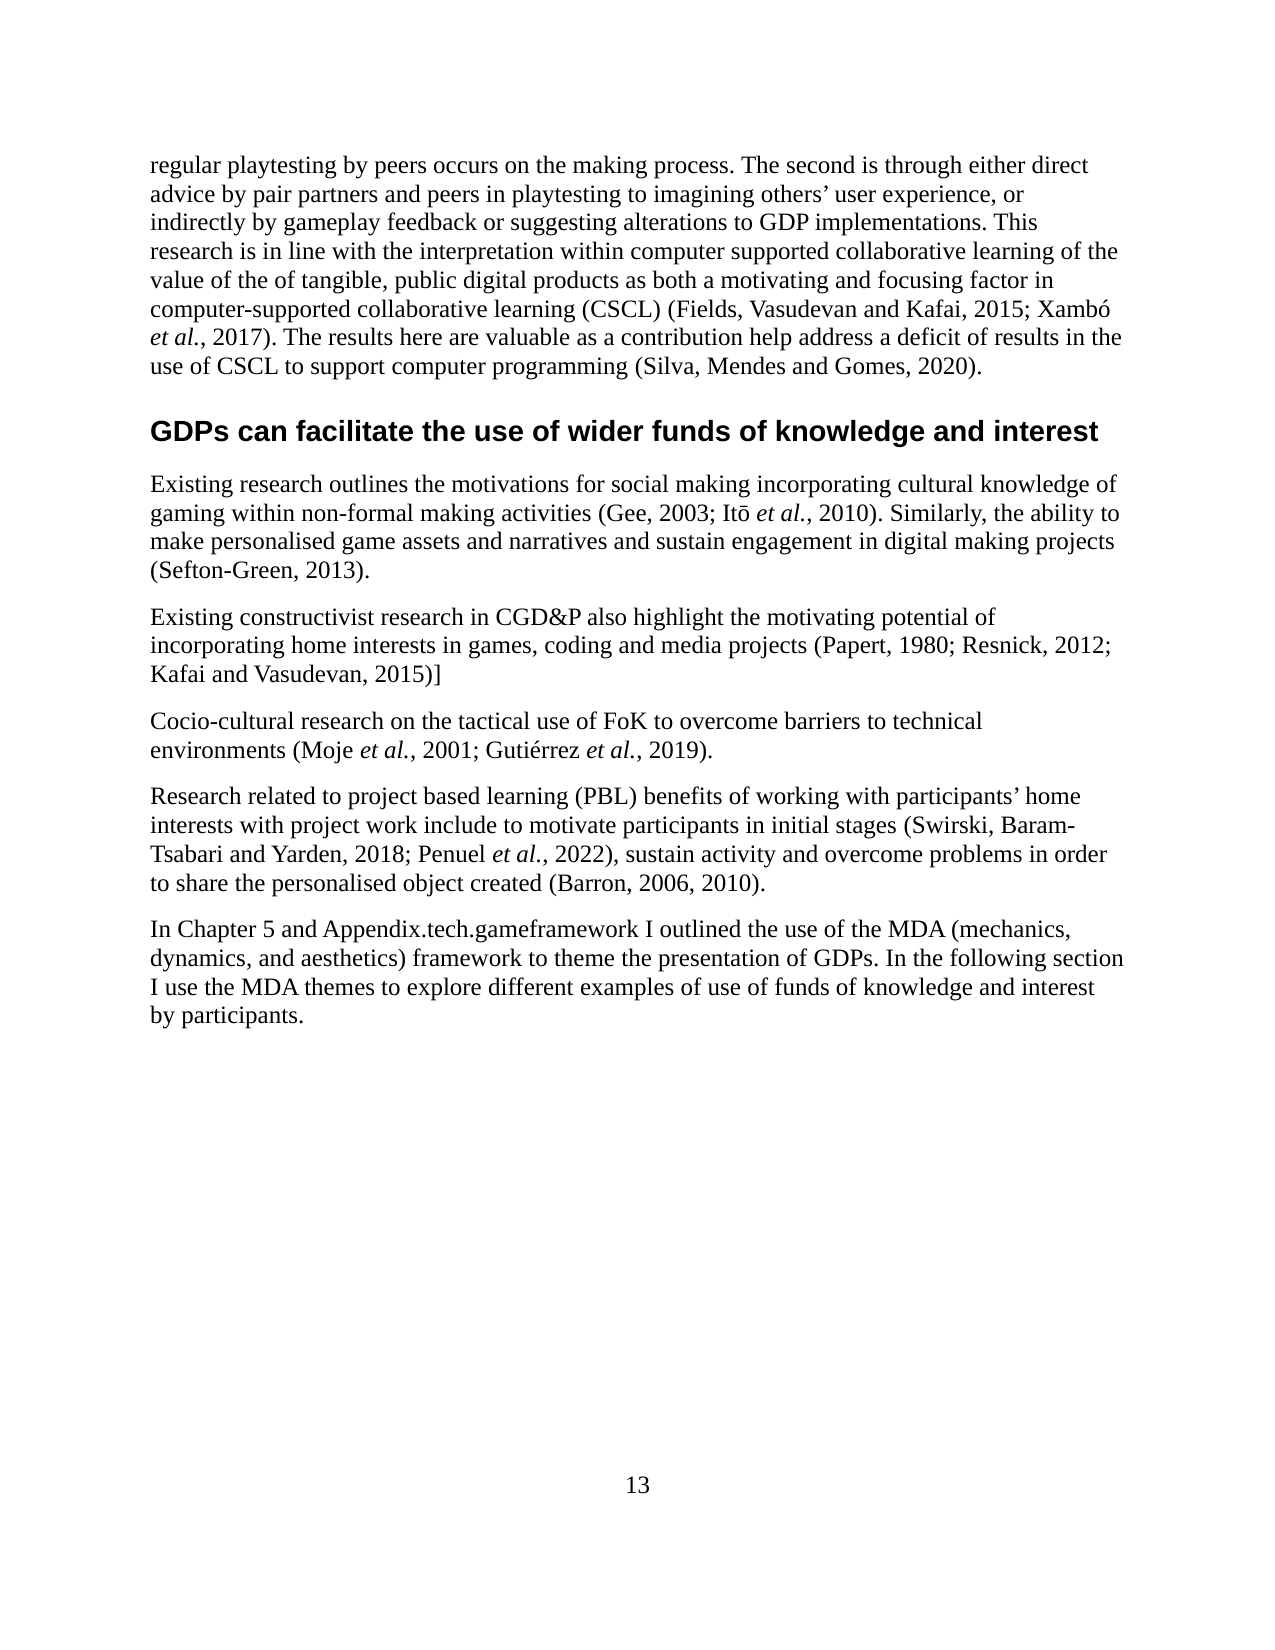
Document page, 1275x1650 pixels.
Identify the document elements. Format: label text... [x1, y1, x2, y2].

text Cocio-cultural research on the tactical use of FoK to overcome barriers to technical environments (Moje et al., 2001; Gutiérrez et al., 2019). [150, 706, 1125, 763]
subtitle GDPs can facilitate the use of wider funds of knowledge and interest [150, 414, 1125, 447]
text In Chapter 5 and Appendix.tech.gameframework I outlined the use of the MDA (mechanics, dynamics, and aesthetics) framework to theme the presentation of GDPs. In the following section I use the MDA themes to explore different examples of use of funds of knowledge and interest by participants. [150, 914, 1125, 1029]
text Research related to project based learning (PBL) benefits of working with participants’ home interests with project work include to motivate participants in initial stages (Swirski, Baram-Tsabari and Yarden, 2018; Penuel et al., 2022), sustain activity and overcome problems in order to share the personalised object created (Barron, 2006, 2010). [150, 781, 1125, 896]
text Existing research outlines the motivations for social making incorporating cultural knowledge of gaming within non-formal making activities (Gee, 2003; Itō et al., 2010). Similarly, the ability to make personalised game assets and narratives and sustain engagement in digital making projects (Sefton-Green, 2013). [150, 469, 1125, 584]
text Existing constructivist research in CGD&P also highlight the motivating potential of incorporating home interests in games, coding and media projects (Papert, 1980; Resnick, 2012; Kafai and Vasudevan, 2015)] [150, 602, 1125, 688]
text regular playtesting by peers occurs on the making process. The second is through either direct advice by pair partners and peers in playtesting to imagining others’ user experience, or indirectly by gameplay feedback or suggesting alterations to GDP implementations. This research is in line with the interpretation within computer supported collaborative learning of the value of the of tangible, public digital products as both a motivating and focusing factor in computer-supported collaborative learning (CSCL) (Fields, Vasudevan and Kafai, 2015; Xambó et al., 2017). The results here are valuable as a contribution help address a deficit of results in the use of CSCL to support computer programming (Silva, Mendes and Gomes, 2020). [150, 150, 1125, 380]
